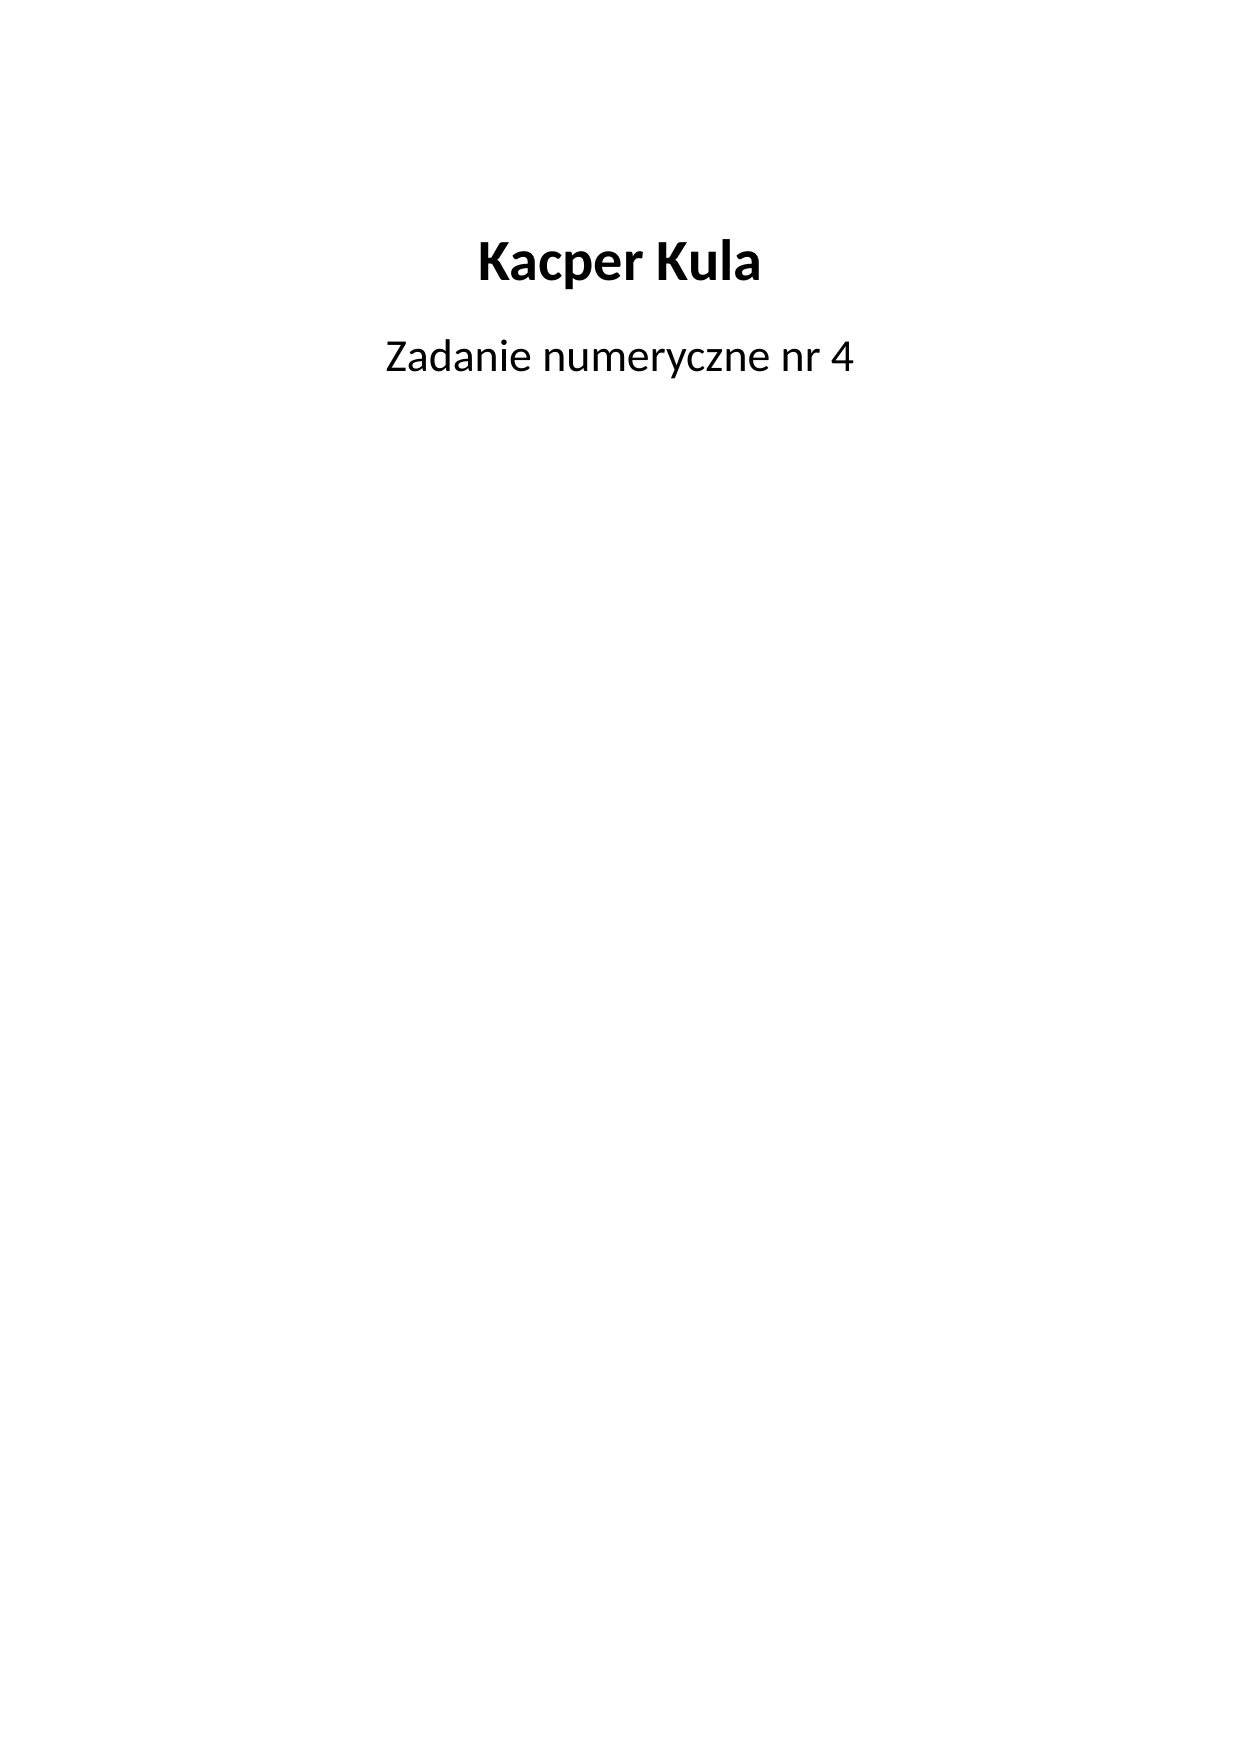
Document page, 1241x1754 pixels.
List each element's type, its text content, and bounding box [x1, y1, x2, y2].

text Kacper Kula [118, 224, 1122, 295]
text Zadanie numeryczne nr 4 [118, 327, 1122, 383]
